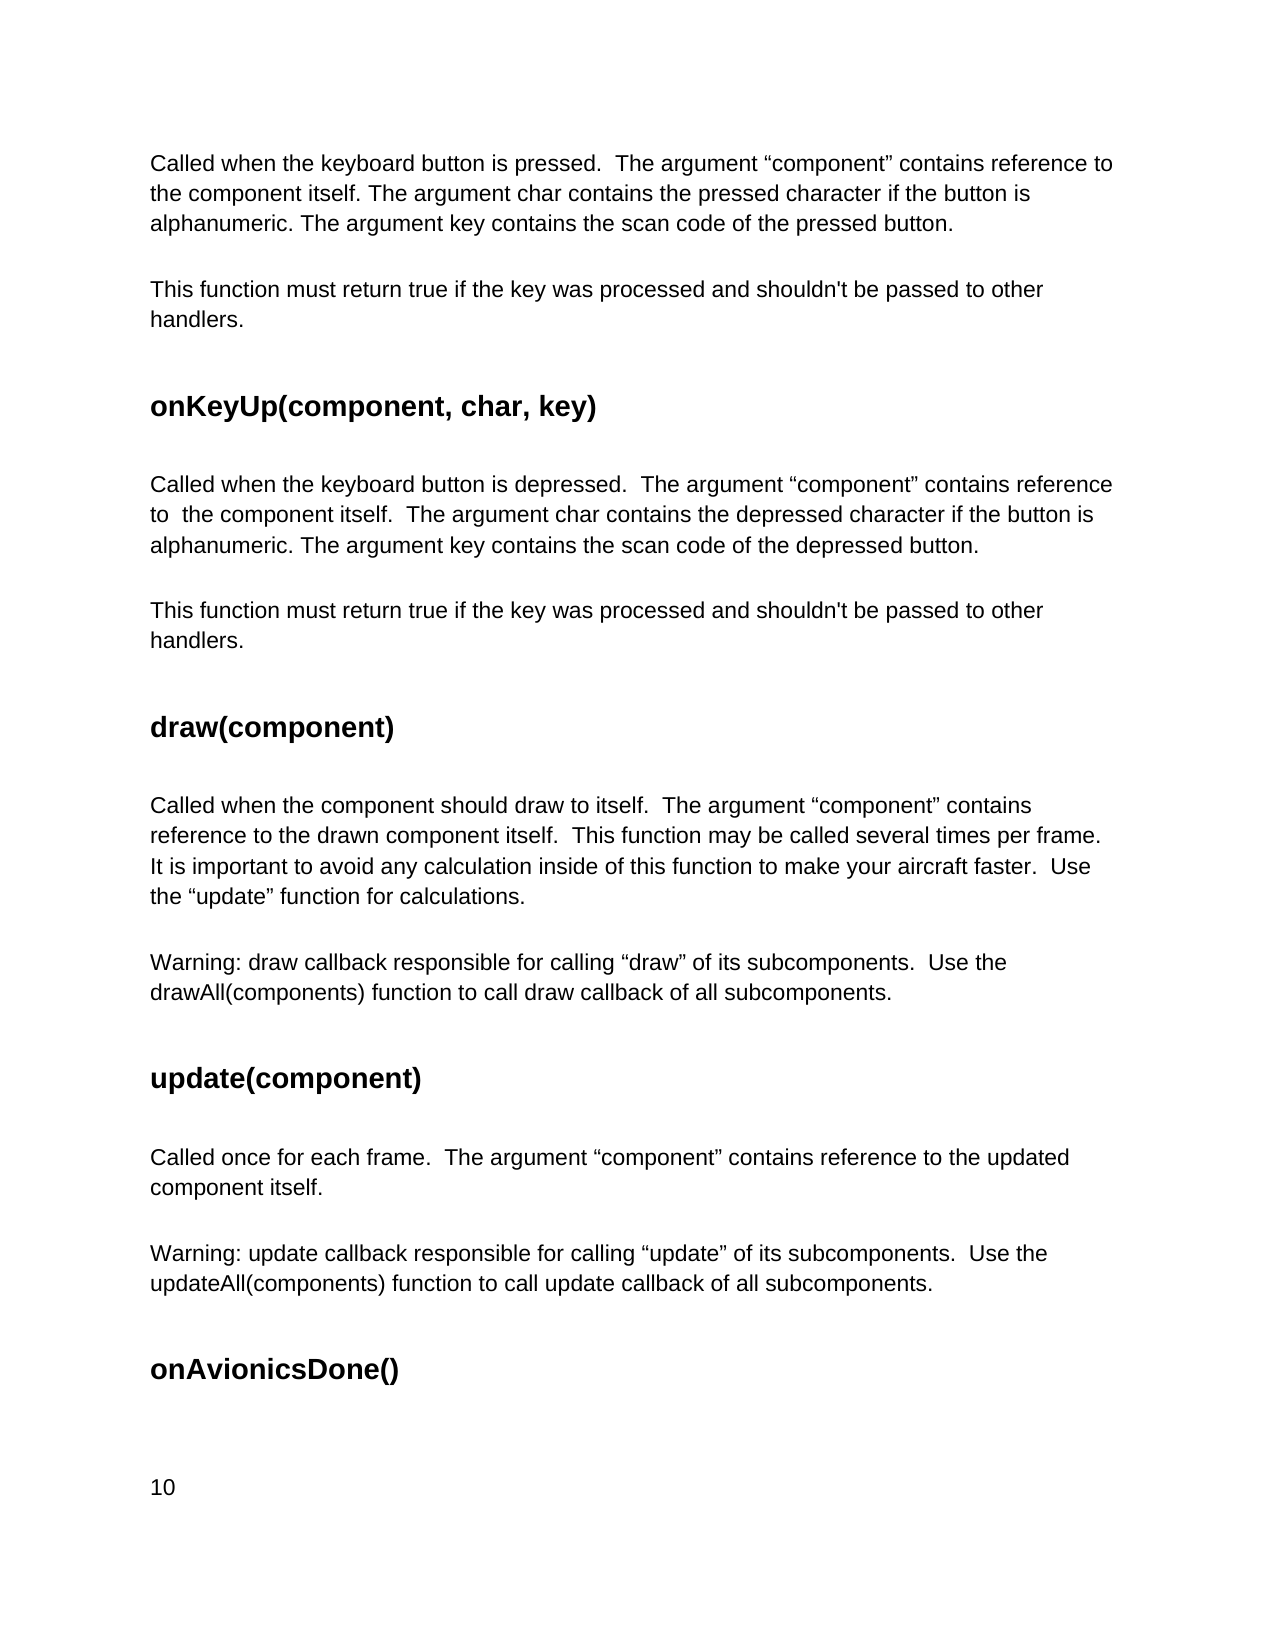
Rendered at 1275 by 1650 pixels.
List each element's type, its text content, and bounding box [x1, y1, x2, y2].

text Warning: update callback responsible for calling “update” of its subcomponents. Use the updateAll(components) function to call update callback of all subcomponents. [150, 1239, 1125, 1296]
text This function must return true if the key was processed and shouldn't be passed to other handlers. [150, 276, 1125, 333]
subtitle draw(component) [150, 710, 1125, 744]
subtitle onKeyUp(component, char, key) [150, 389, 1125, 422]
text Called when the keyboard button is depressed. The argument “component” contains reference to the component itself. The argument char contains the depressed character if the button is alphanumeric. The argument key contains the scan code of the depressed button. [150, 471, 1125, 558]
subtitle onAvionicsDone() [150, 1352, 1125, 1386]
text Called once for each frame. The argument “component” contains reference to the updated component itself. [150, 1144, 1125, 1200]
text Called when the keyboard button is pressed. The argument “component” contains reference to the component itself. The argument char contains the pressed character if the button is alphanumeric. The argument key contains the scan code of the pressed button. [150, 150, 1125, 237]
text This function must return true if the key was processed and shouldn't be passed to other handlers. [150, 597, 1125, 654]
text Called when the component should draw to itself. The argument “component” contains reference to the drawn component itself. This function may be called several times per frame. It is important to avoid any calculation inside of this function to make your aircraft faster. Use the “update” function for calculations. [150, 792, 1125, 909]
subtitle update(component) [150, 1061, 1125, 1095]
text Warning: draw callback responsible for calling “draw” of its subcomponents. Use the drawAll(components) function to call draw callback of all subcomponents. [150, 948, 1125, 1005]
